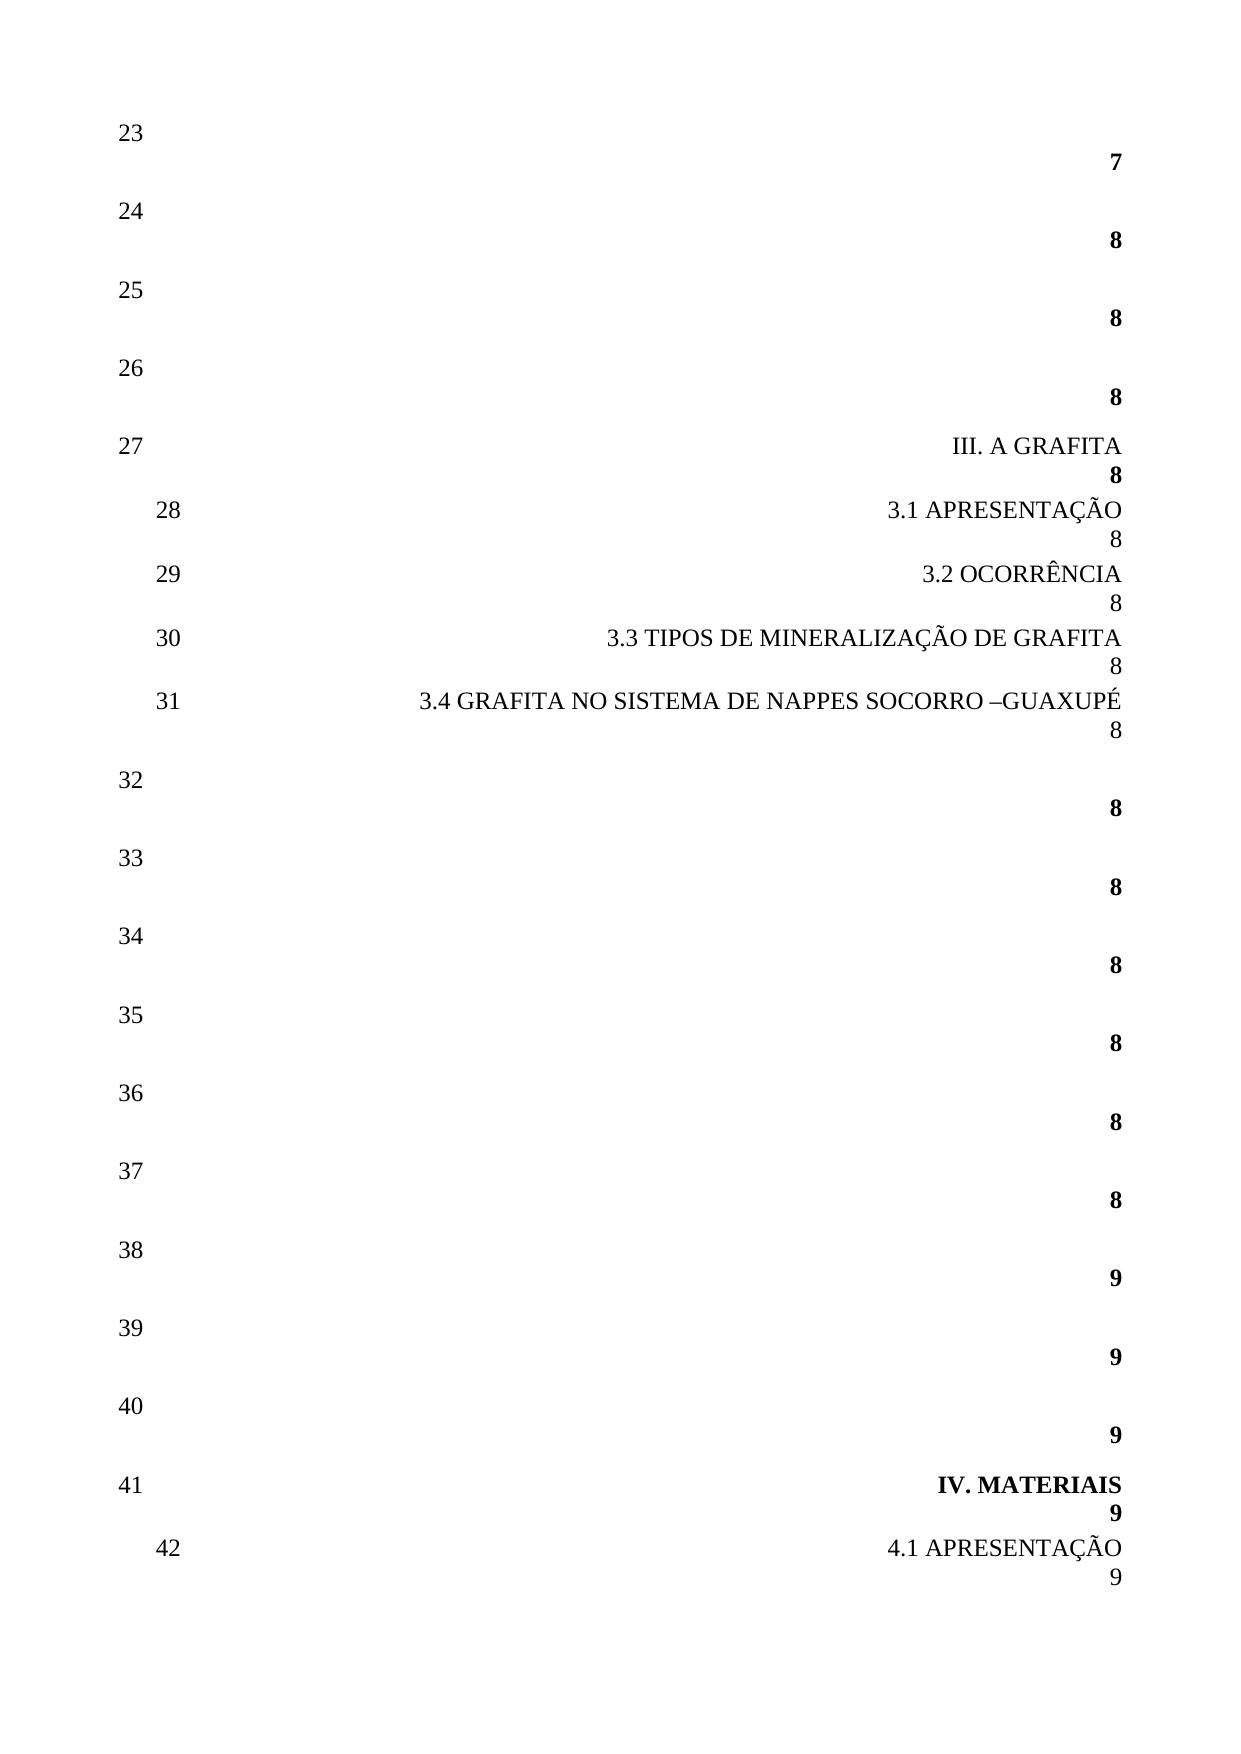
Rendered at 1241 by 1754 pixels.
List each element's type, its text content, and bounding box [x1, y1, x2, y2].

list 9 [118, 1235, 1122, 1292]
list 8 [118, 196, 1122, 254]
list 9 [118, 1391, 1122, 1449]
list III. A GRAFITA 8 [118, 431, 1122, 489]
list 8 [118, 1078, 1122, 1136]
list 8 [118, 843, 1122, 901]
list 4.1 APRESENTAÇÃO 9 [156, 1533, 1122, 1591]
list 3.2 OCORRÊNCIA 8 [156, 559, 1122, 616]
list 8 [118, 765, 1122, 822]
list 3.1 APRESENTAÇÃO 8 [156, 495, 1122, 553]
list 8 [118, 275, 1122, 332]
list 3.4 GRAFITA NO SISTEMA DE NAPPES SOCORRO –GUAXUPÉ 8 [156, 686, 1122, 744]
list IV. MATERIAIS 9 [118, 1470, 1122, 1527]
list 8 [118, 353, 1122, 411]
list 8 [118, 921, 1122, 979]
list 8 [118, 1156, 1122, 1214]
list 7 [118, 118, 1122, 176]
list 3.3 TIPOS DE MINERALIZAÇÃO DE GRAFITA 8 [156, 623, 1122, 680]
list 9 [118, 1313, 1122, 1371]
list 8 [118, 1000, 1122, 1057]
